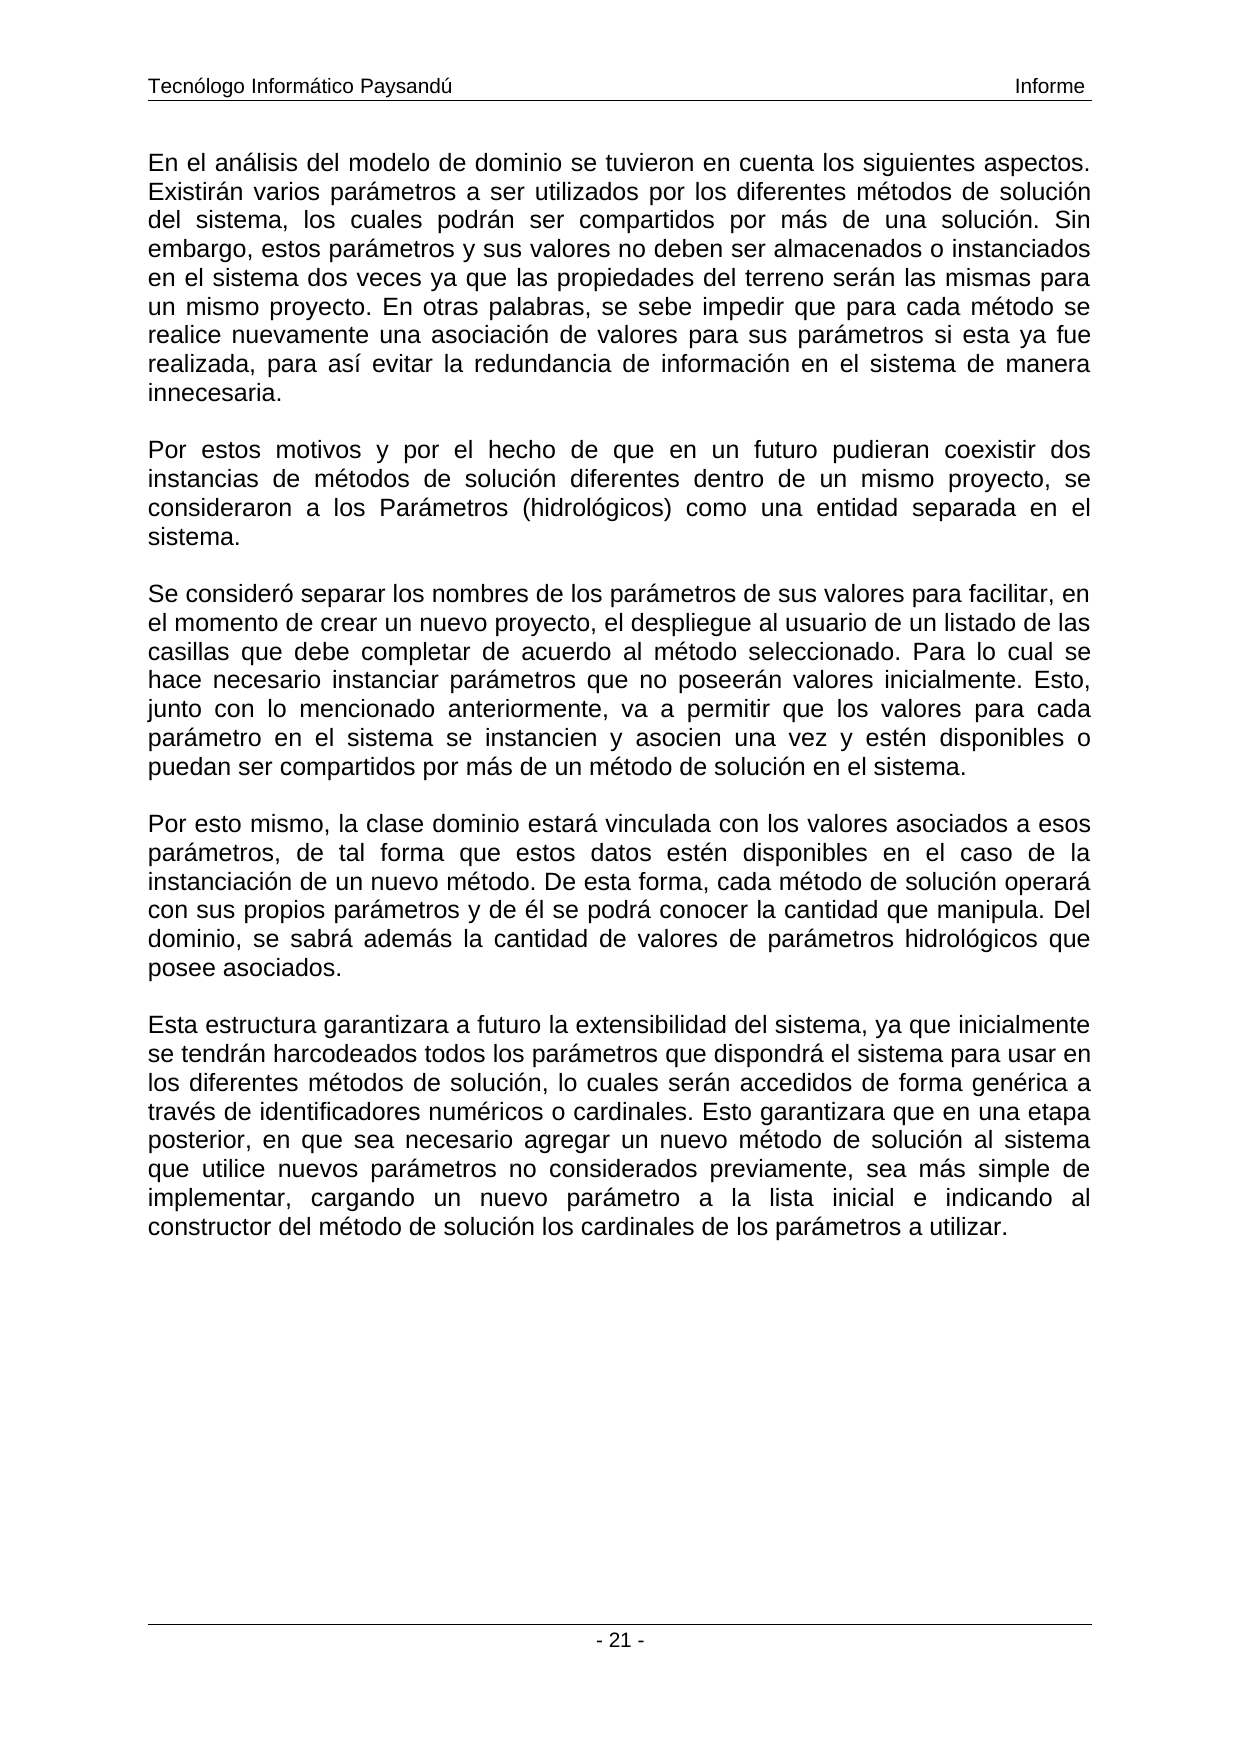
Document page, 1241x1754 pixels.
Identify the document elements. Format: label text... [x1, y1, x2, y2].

text Se consideró separar los nombres de los parámetros de sus valores para facilitar, en el momento de crear un nuevo proyecto, el despliegue al usuario de un listado de las casillas que debe completar de acuerdo al método seleccionado. Para lo cual se hace necesario instanciar parámetros que no poseerán valores inicialmente. Esto, junto con lo mencionado anteriormente, va a permitir que los valores para cada parámetro en el sistema se instancien y asocien una vez y estén disponibles o puedan ser compartidos por más de un método de solución en el sistema. [148, 579, 1092, 780]
text En el análisis del modelo de dominio se tuvieron en cuenta los siguientes aspectos. Existirán varios parámetros a ser utilizados por los diferentes métodos de solución del sistema, los cuales podrán ser compartidos por más de una solución. Sin embargo, estos parámetros y sus valores no deben ser almacenados o instanciados en el sistema dos veces ya que las propiedades del terreno serán las mismas para un mismo proyecto. En otras palabras, se sebe impedir que para cada método se realice nuevamente una asociación de valores para sus parámetros si esta ya fue realizada, para así evitar la redundancia de información en el sistema de manera innecesaria. [148, 148, 1092, 406]
text Por estos motivos y por el hecho de que en un futuro pudieran coexistir dos instancias de métodos de solución diferentes dentro de un mismo proyecto, se consideraron a los Parámetros (hidrológicos) como una entidad separada en el sistema. [148, 435, 1092, 550]
text Por esto mismo, la clase dominio estará vinculada con los valores asociados a esos parámetros, de tal forma que estos datos estén disponibles en el caso de la instanciación de un nuevo método. De esta forma, cada método de solución operará con sus propios parámetros y de él se podrá conocer la cantidad que manipula. Del dominio, se sabrá además la cantidad de valores de parámetros hidrológicos que posee asociados. [148, 809, 1092, 981]
text Esta estructura garantizara a futuro la extensibilidad del sistema, ya que inicialmente se tendrán harcodeados todos los parámetros que dispondrá el sistema para usar en los diferentes métodos de solución, lo cuales serán accedidos de forma genérica a través de identificadores numéricos o cardinales. Esto garantizara que en una etapa posterior, en que sea necesario agregar un nuevo método de solución al sistema que utilice nuevos parámetros no considerados previamente, sea más simple de implementar, cargando un nuevo parámetro a la lista inicial e indicando al constructor del método de solución los cardinales de los parámetros a utilizar. [148, 1010, 1092, 1240]
